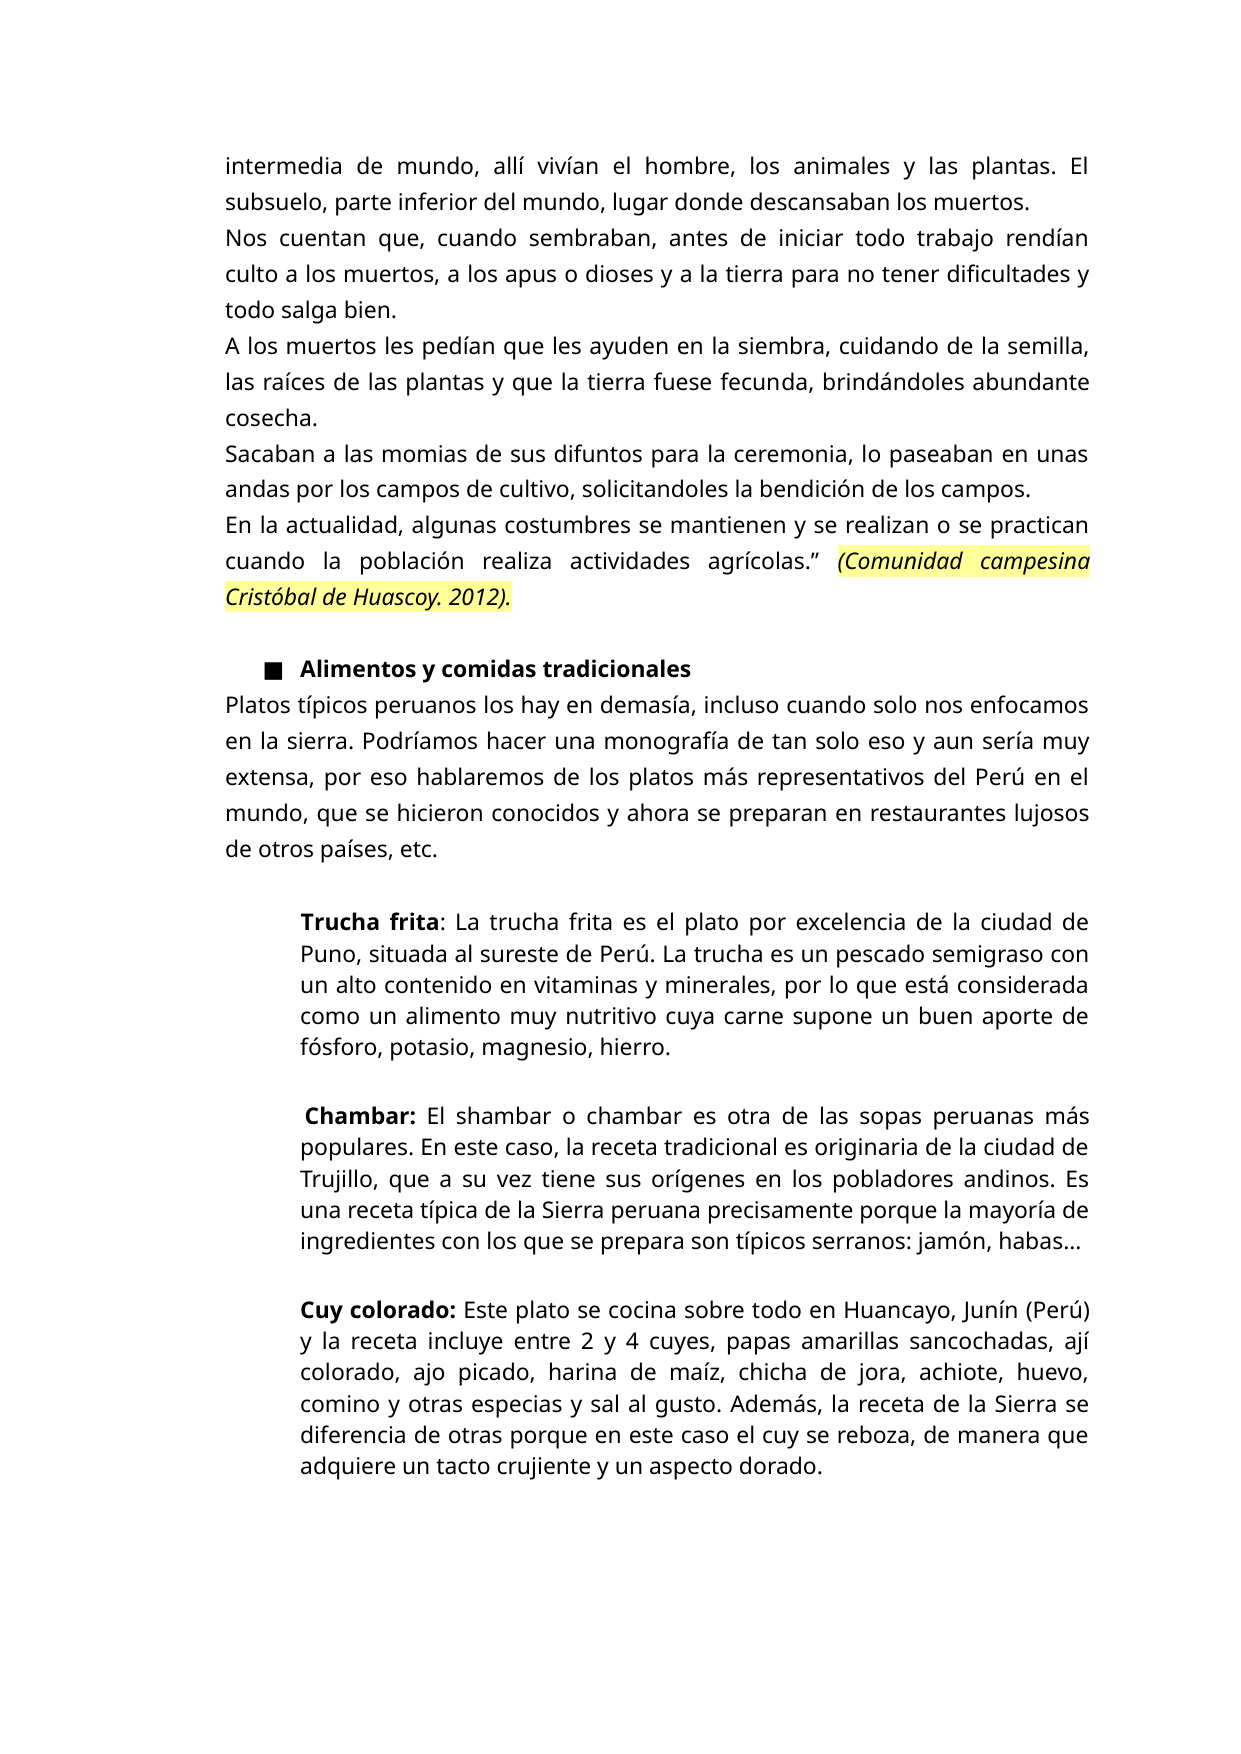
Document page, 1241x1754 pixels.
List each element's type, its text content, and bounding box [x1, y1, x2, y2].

text Nos cuentan que, cuando sembraban, antes de iniciar todo trabajo rendían culto a los muertos, a los apus o dioses y a la tierra para no tener dificultades y todo salga bien. [225, 222, 1090, 325]
list intermedia de mundo, allí vivían el hombre, los animales y las plantas. El subsuelo, par­te inferior del mundo, lugar donde descansaban los muertos. [225, 150, 1090, 217]
text A los muertos les pedían que les ayuden en la siembra, cuidando de la semilla, las raíces de las plantas y que la tierra fuese fecun­da, brindándoles abundante cosecha. [225, 330, 1090, 433]
subtitle Trucha frita: La trucha frita es el plato por excelencia de la ciudad de Puno, situada al sureste de Perú. La trucha es un pescado semigraso con un alto contenido en vitaminas y minerales, por lo que está considerada como un alimento muy nutritivo cuya carne supone un buen aporte de fósforo, potasio, magnesio, hierro. [262, 906, 1090, 1062]
subtitle Chambar: El shambar o chambar es otra de las sopas peruanas más populares. En este caso, la receta tradicional es originaria de la ciudad de Trujillo, que a su vez tiene sus orígenes en los pobladores andinos. Es una receta típica de la Sierra peruana precisamente porque la mayoría de ingredientes con los que se prepara son típicos serranos: jamón, habas… [262, 1100, 1090, 1256]
list Alimentos y comidas tradicionales [0, 653, 1090, 684]
text En la actualidad, algunas costumbres se mantienen y se realizan o se practican cuando la población realiza actividades agrícolas.” (Comunidad campesina Cristóbal de Huascoy. 2012). [225, 509, 1090, 612]
list Platos típicos peruanos los hay en demasía, incluso cuando solo nos enfocamos en la sierra. Podríamos hacer una monografía de tan solo eso y aun sería muy extensa, por eso hablaremos de los platos más representativos del Perú en el mundo, que se hicieron conocidos y ahora se preparan en restaurantes lujosos de otros países, etc. [225, 689, 1090, 864]
subtitle Cuy colorado: Este plato se cocina sobre todo en Huancayo, Junín (Perú) y la receta incluye entre 2 y 4 cuyes, papas amarillas sancochadas, ají colorado, ajo picado, harina de maíz, chicha de jora, achiote, huevo, comino y otras especias y sal al gusto. Además, la receta de la Sierra se diferencia de otras porque en este caso el cuy se reboza, de manera que adquiere un tacto crujiente y un aspecto dorado. [300, 1294, 1090, 1481]
text Sacaban a las momias de sus difuntos para la ceremonia, lo paseaban en unas andas por los campos de cultivo, solicitandoles la bendición de los campos. [225, 437, 1090, 505]
